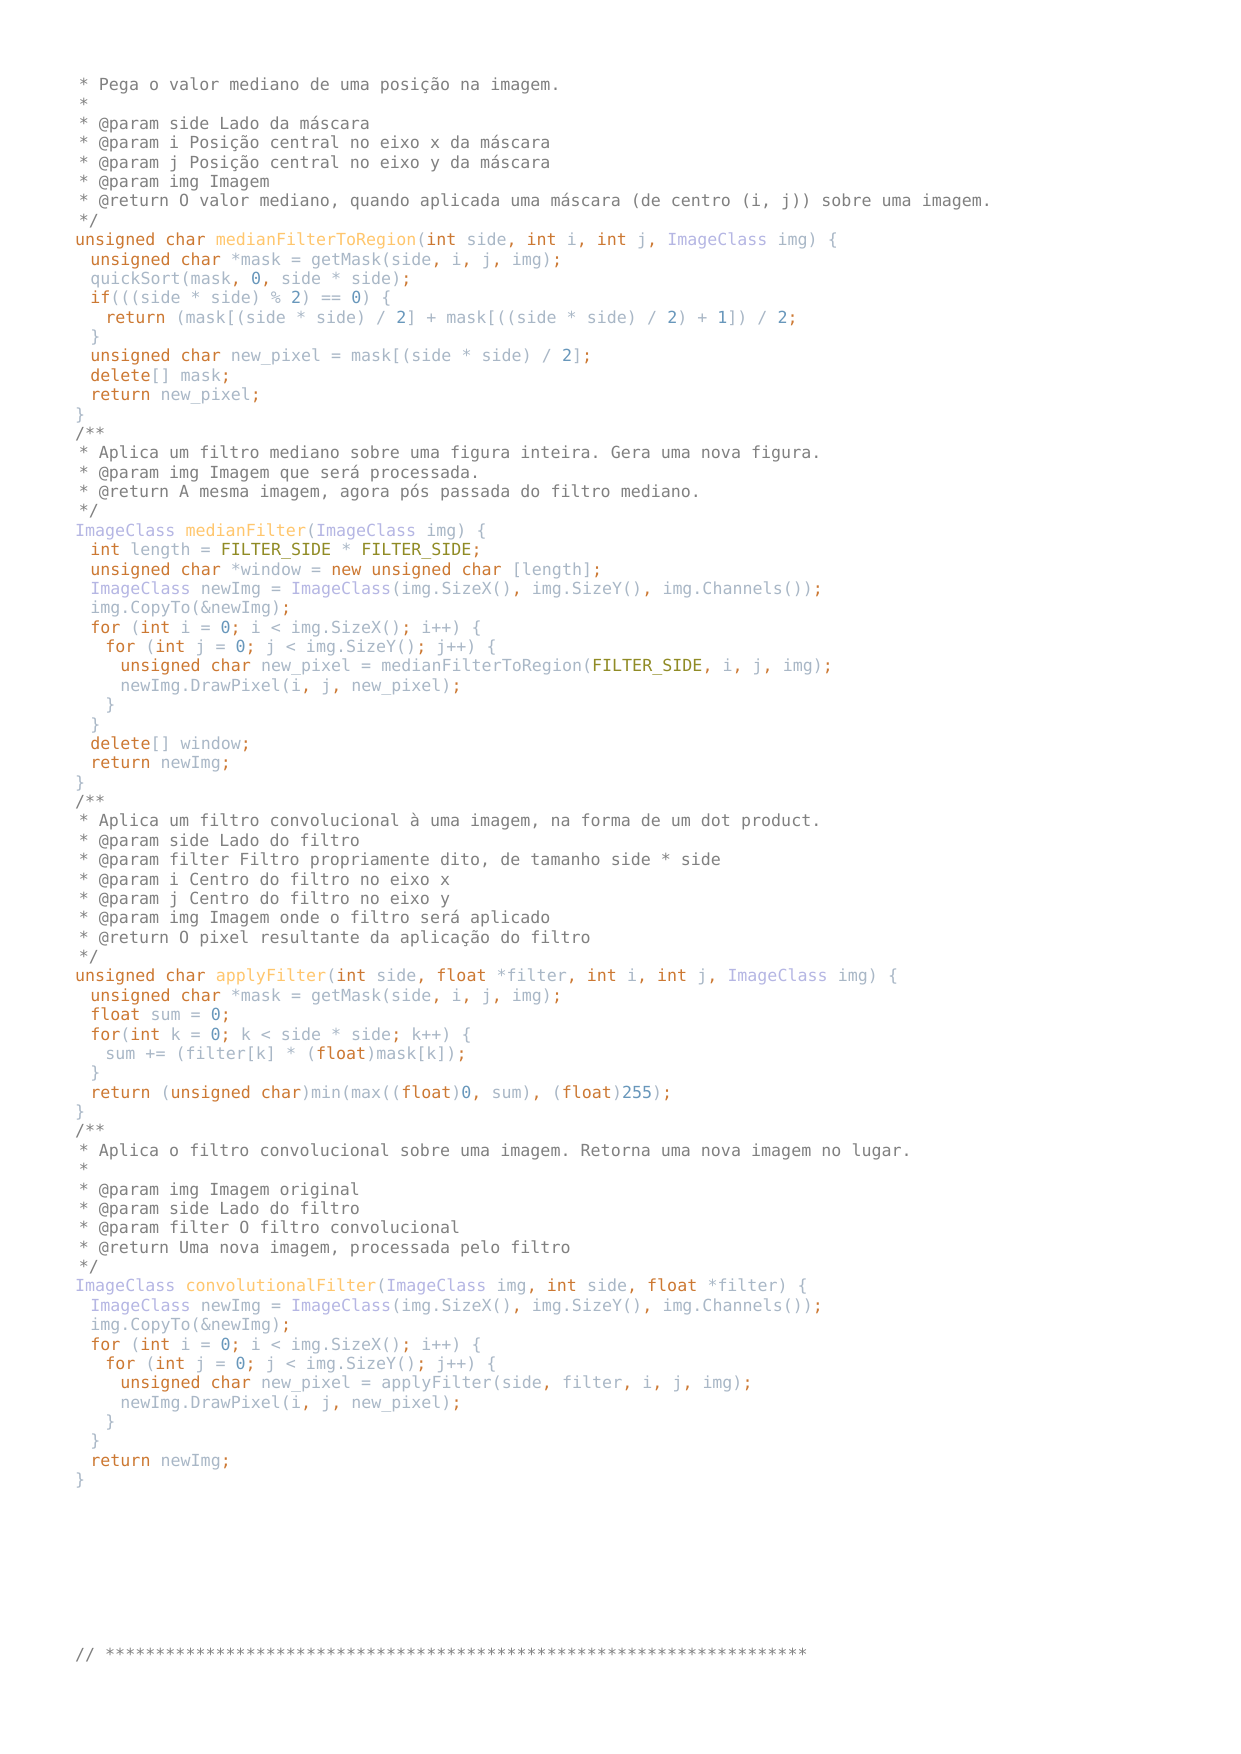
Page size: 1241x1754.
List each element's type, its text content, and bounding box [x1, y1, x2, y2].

text unsigned char applyFilter(int side, float *filter, int i, int j, ImageClass img) { [75, 966, 1165, 986]
text return (mask[(side * side) / 2] + mask[((side * side) / 2) + 1]) / 2; [75, 307, 1165, 327]
text * @return O pixel resultante da aplicação do filtro [75, 927, 1165, 947]
text * @param side Lado do filtro [75, 1199, 1165, 1218]
text } [75, 1470, 1165, 1489]
text if(((side * side) % 2) == 0) { [75, 288, 1165, 307]
text * Pega o valor mediano de uma posição na imagem. [75, 75, 1165, 94]
text newImg.DrawPixel(i, j, new_pixel); [75, 676, 1165, 695]
text * [75, 94, 1165, 114]
text * Aplica um filtro convolucional à uma imagem, na forma de um dot product. [75, 811, 1165, 831]
text ImageClass newImg = ImageClass(img.SizeX(), img.SizeY(), img.Channels()); [75, 1296, 1165, 1315]
text unsigned char medianFilterToRegion(int side, int i, int j, ImageClass img) { [75, 230, 1165, 249]
text return new_pixel; [75, 385, 1165, 404]
text unsigned char new_pixel = applyFilter(side, filter, i, j, img); [75, 1373, 1165, 1392]
text * @param j Posição central no eixo y da máscara [75, 152, 1165, 172]
text img.CopyTo(&newImg); [75, 1315, 1165, 1334]
text } [75, 695, 1165, 714]
text */ [75, 947, 1165, 966]
text * @param j Centro do filtro no eixo y [75, 889, 1165, 908]
text /** [75, 424, 1165, 443]
text * @param i Posição central no eixo x da máscara [75, 133, 1165, 152]
text * Aplica um filtro mediano sobre uma figura inteira. Gera uma nova figura. [75, 443, 1165, 462]
text ImageClass convolutionalFilter(ImageClass img, int side, float *filter) { [75, 1276, 1165, 1296]
text return newImg; [75, 1451, 1165, 1470]
text } [75, 327, 1165, 346]
text */ [75, 501, 1165, 521]
text } [75, 1063, 1165, 1082]
text delete[] mask; [75, 366, 1165, 385]
text } [75, 404, 1165, 424]
text for (int j = 0; j < img.SizeY(); j++) { [75, 1354, 1165, 1373]
text return newImg; [75, 753, 1165, 772]
text unsigned char new_pixel = mask[(side * side) / 2]; [75, 346, 1165, 366]
text int length = FILTER_SIDE * FILTER_SIDE; [75, 540, 1165, 559]
text * @param side Lado do filtro [75, 831, 1165, 850]
text * @param img Imagem original [75, 1179, 1165, 1199]
text } [75, 714, 1165, 734]
text * [75, 1160, 1165, 1179]
text */ [75, 1257, 1165, 1276]
text */ [75, 211, 1165, 230]
text * Aplica o filtro convolucional sobre uma imagem. Retorna uma nova imagem no lugar. [75, 1141, 1165, 1160]
text * @return O valor mediano, quando aplicada uma máscara (de centro (i, j)) sobre uma imagem. [75, 191, 1165, 211]
text /** [75, 792, 1165, 811]
text sum += (filter[k] * (float)mask[k]); [75, 1044, 1165, 1063]
text for(int k = 0; k < side * side; k++) { [75, 1024, 1165, 1044]
text } [75, 1102, 1165, 1121]
text delete[] window; [75, 734, 1165, 753]
text quickSort(mask, 0, side * side); [75, 269, 1165, 288]
text /** [75, 1121, 1165, 1141]
text * @param img Imagem [75, 172, 1165, 191]
text * @param side Lado da máscara [75, 114, 1165, 133]
text for (int j = 0; j < img.SizeY(); j++) { [75, 637, 1165, 656]
text unsigned char *mask = getMask(side, i, j, img); [75, 249, 1165, 269]
text * @param filter O filtro convolucional [75, 1218, 1165, 1237]
text * @param img Imagem que será processada. [75, 462, 1165, 482]
text } [75, 772, 1165, 792]
text for (int i = 0; i < img.SizeX(); i++) { [75, 1334, 1165, 1354]
text } [75, 1412, 1165, 1431]
text * @param filter Filtro propriamente dito, de tamanho side * side [75, 850, 1165, 869]
text newImg.DrawPixel(i, j, new_pixel); [75, 1392, 1165, 1412]
text img.CopyTo(&newImg); [75, 598, 1165, 617]
text unsigned char *window = new unsigned char [length]; [75, 559, 1165, 579]
text * @return Uma nova imagem, processada pelo filtro [75, 1237, 1165, 1257]
text * @param img Imagem onde o filtro será aplicado [75, 908, 1165, 927]
text for (int i = 0; i < img.SizeX(); i++) { [75, 617, 1165, 637]
text float sum = 0; [75, 1005, 1165, 1024]
text * @return A mesma imagem, agora pós passada do filtro mediano. [75, 482, 1165, 501]
text ImageClass medianFilter(ImageClass img) { [75, 521, 1165, 540]
text } [75, 1431, 1165, 1451]
text unsigned char *mask = getMask(side, i, j, img); [75, 986, 1165, 1005]
text * @param i Centro do filtro no eixo x [75, 869, 1165, 889]
text ImageClass newImg = ImageClass(img.SizeX(), img.SizeY(), img.Channels()); [75, 579, 1165, 598]
text // ********************************************************************** [75, 1644, 1165, 1664]
text return (unsigned char)min(max((float)0, sum), (float)255); [75, 1082, 1165, 1102]
text unsigned char new_pixel = medianFilterToRegion(FILTER_SIDE, i, j, img); [75, 656, 1165, 676]
